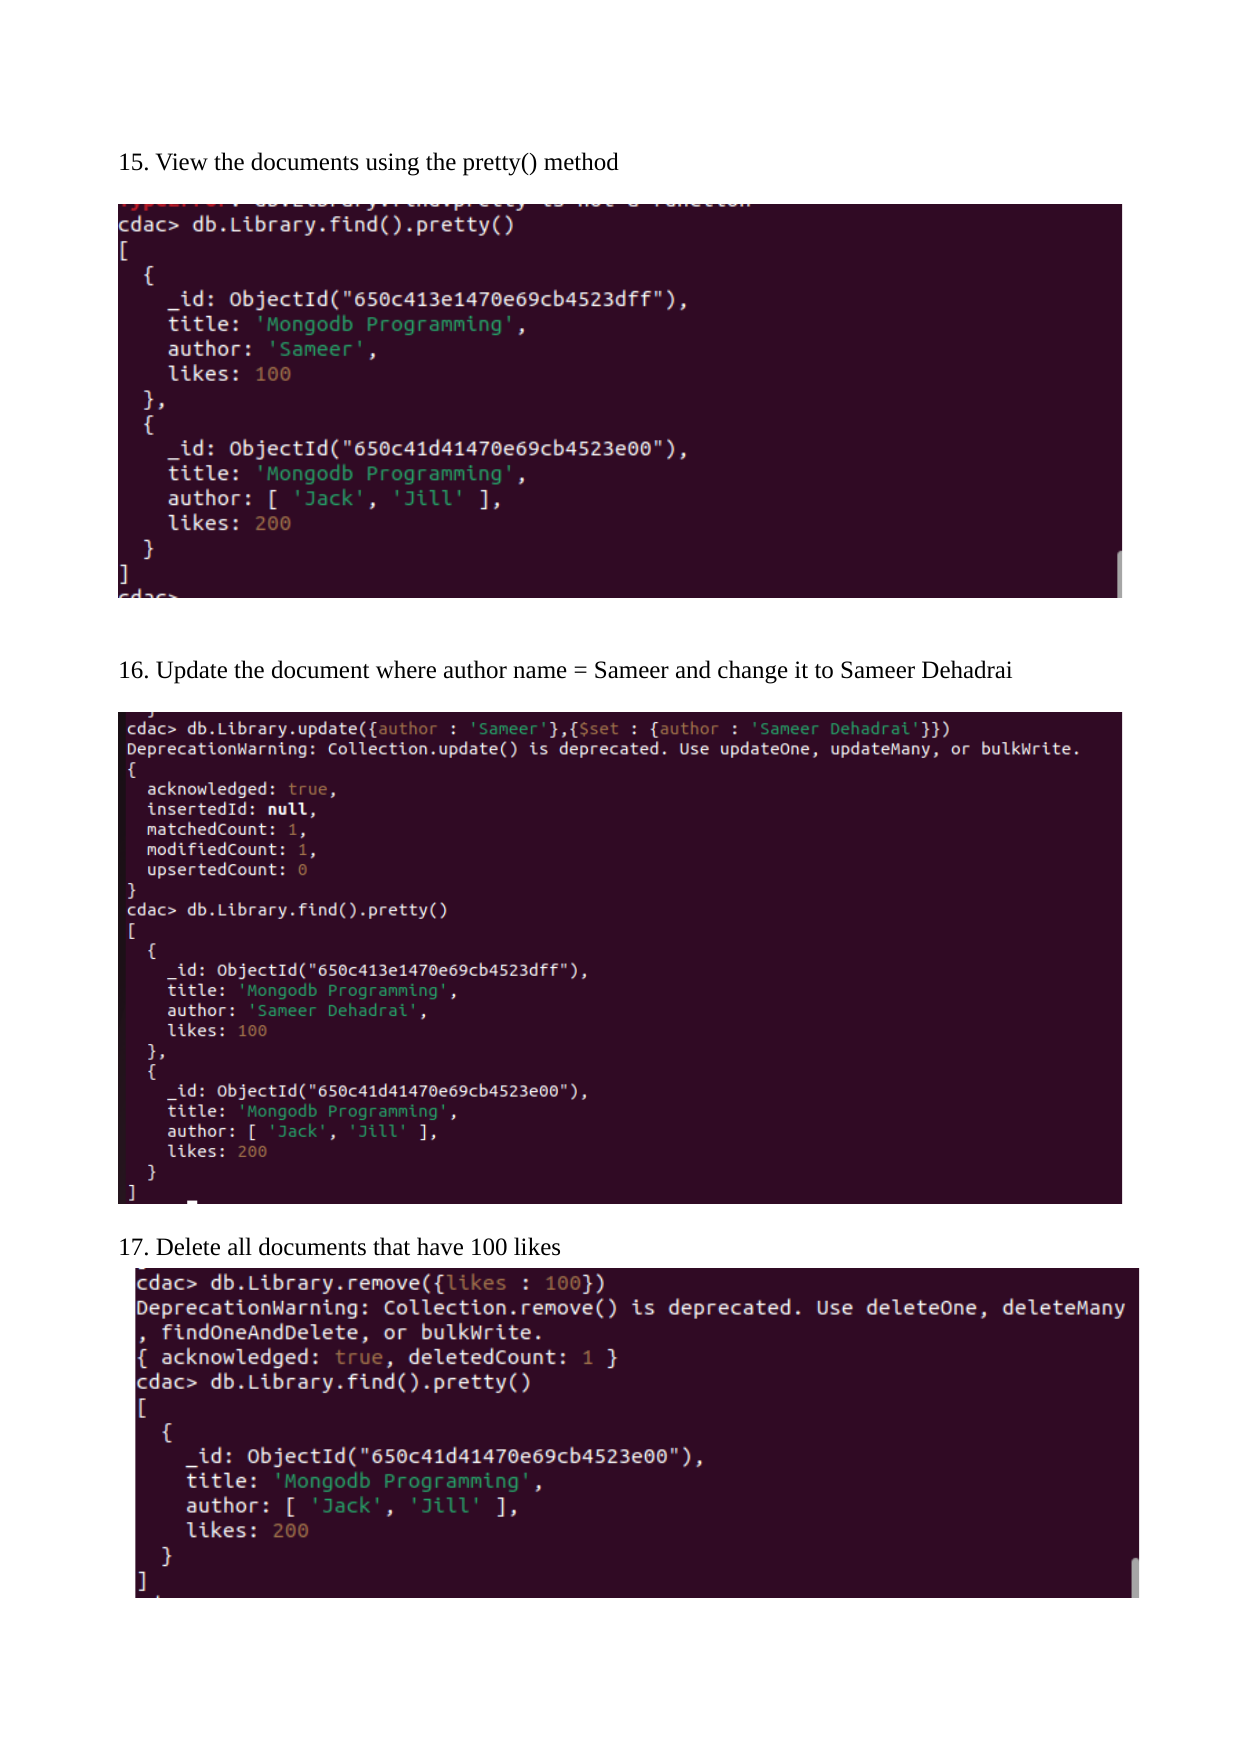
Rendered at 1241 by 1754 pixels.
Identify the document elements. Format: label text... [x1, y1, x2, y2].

picture [118, 712, 1123, 1204]
picture [118, 204, 1123, 598]
text 16. Update the document where author name = Sameer and change it to Sameer Dehadrai [118, 655, 1122, 684]
text 15. View the documents using the pretty() method [118, 147, 1122, 176]
picture [135, 1268, 1140, 1598]
text 17. Delete all documents that have 100 likes [118, 1232, 1122, 1261]
